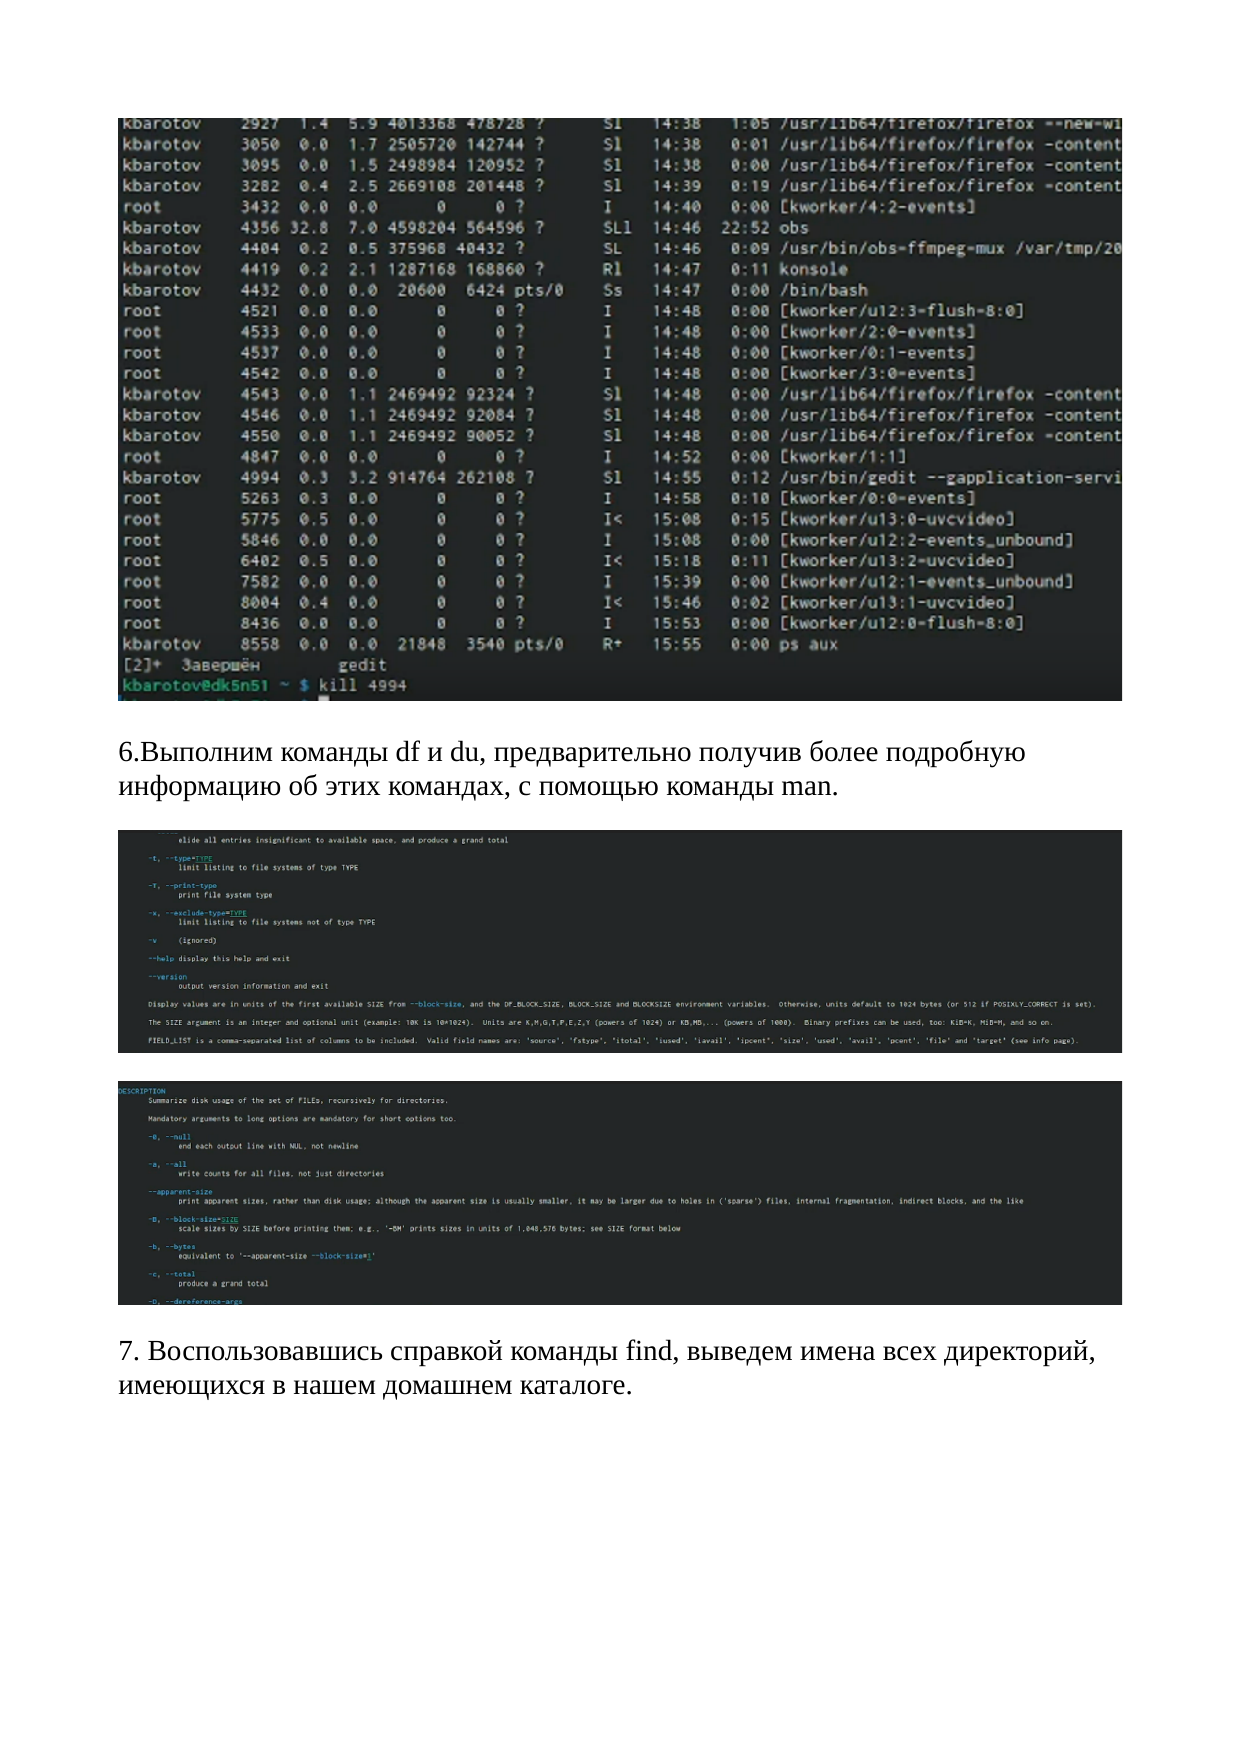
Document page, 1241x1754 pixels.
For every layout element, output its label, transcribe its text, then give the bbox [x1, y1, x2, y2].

text 7. Воспользовавшись справкой команды find, выведем имена всех директорий, имеющихся в нашем домашнем каталоге. [118, 1333, 1122, 1400]
text 6.Выполним команды df и du, предварительно получив более подробную информацию об этих командах, с помощью команды man. [118, 734, 1122, 801]
